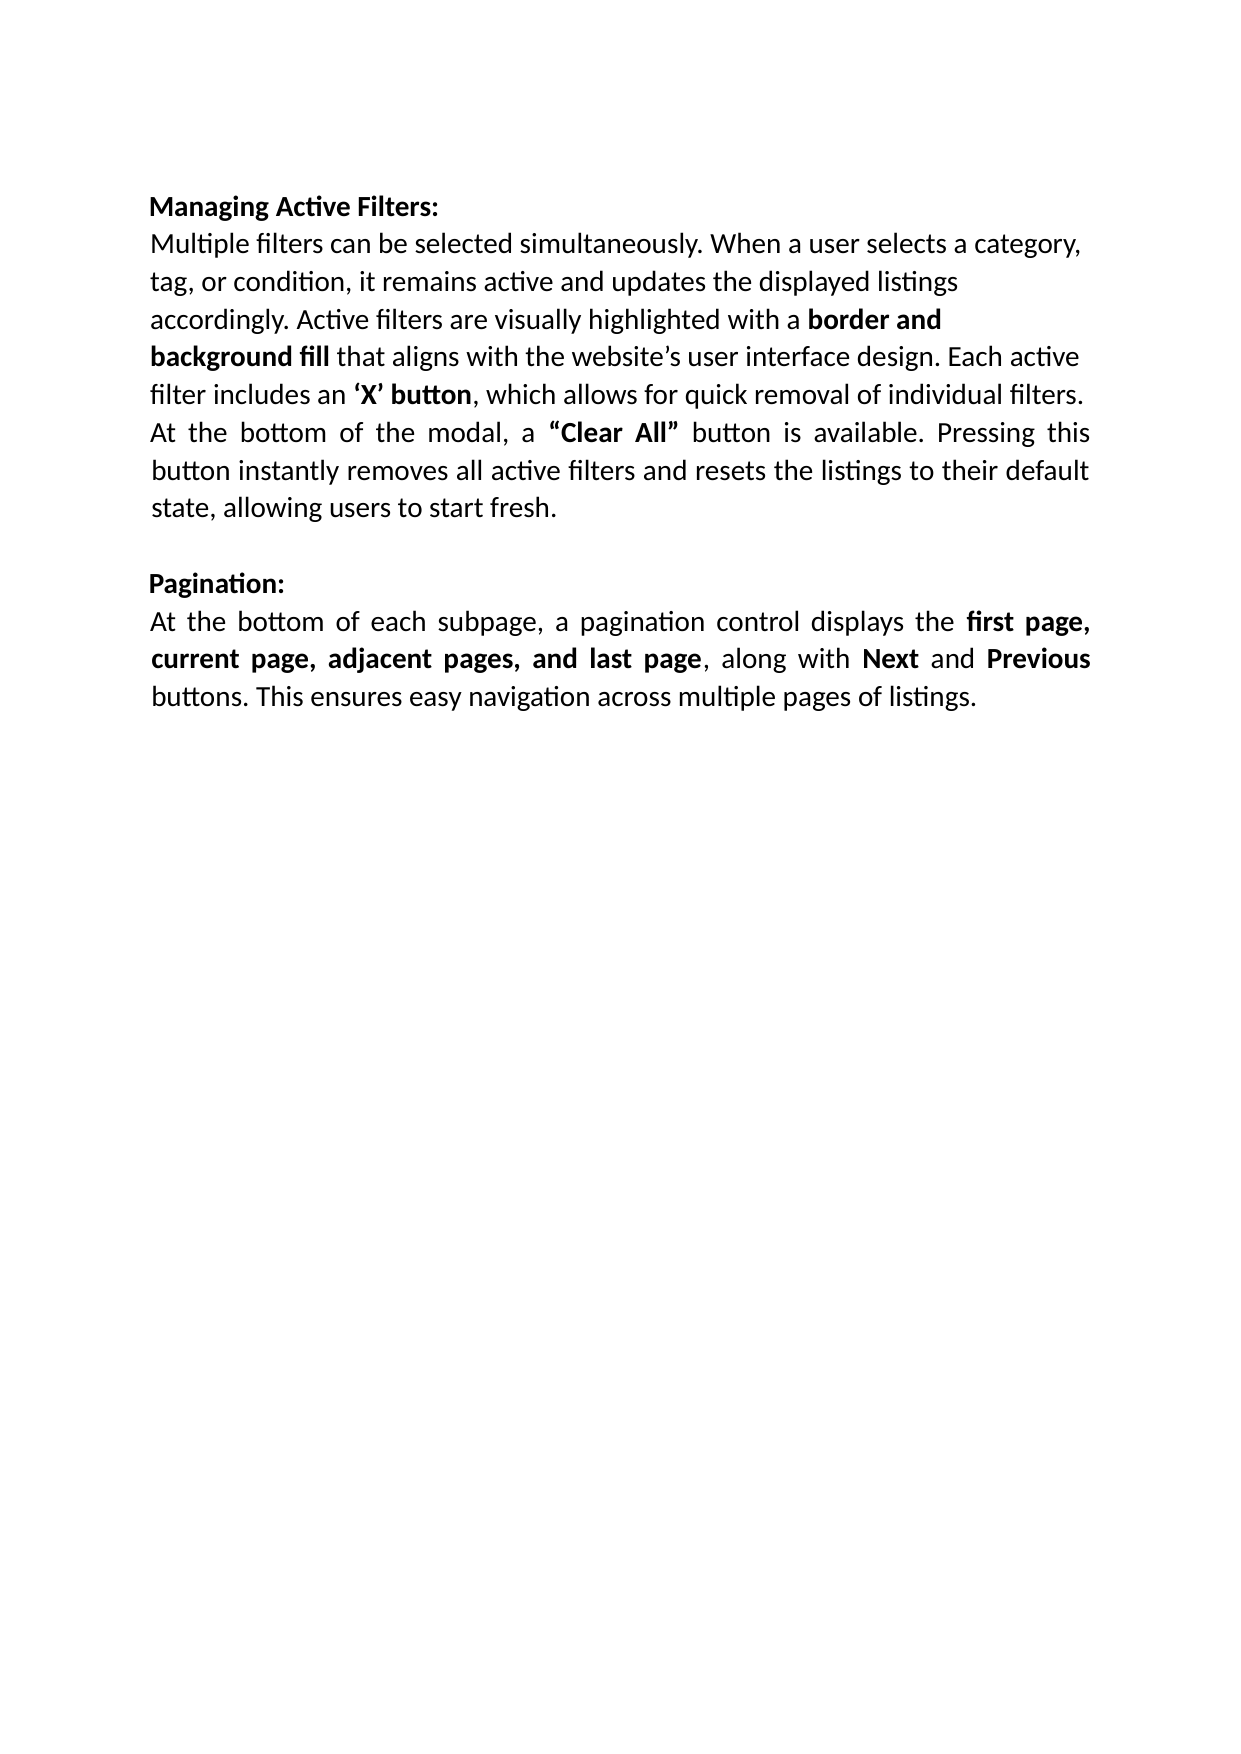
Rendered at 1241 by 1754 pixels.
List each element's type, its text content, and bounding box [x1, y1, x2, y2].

text Pagination: [148, 565, 1091, 601]
text At the bottom of each subpage, a pagination control displays the first page, current page, adjacent pages, and last page, along with Next and Previous buttons. This ensures easy navigation across multiple pages of listings. [150, 603, 1091, 714]
text At the bottom of the modal, a “Clear All” button is available. Pressing this button instantly removes all active filters and resets the listings to their default state, allowing users to start fresh. [150, 414, 1091, 525]
text Multiple filters can be selected simultaneously. When a user selects a category, tag, or condition, it remains active and updates the displayed listings accordingly. Active filters are visually highlighted with a border and background fill that aligns with the website’s user interface design. Each active filter includes an ‘X’ button, which allows for quick removal of individual filters. [150, 225, 1091, 412]
text Managing Active Filters: [148, 188, 1091, 223]
